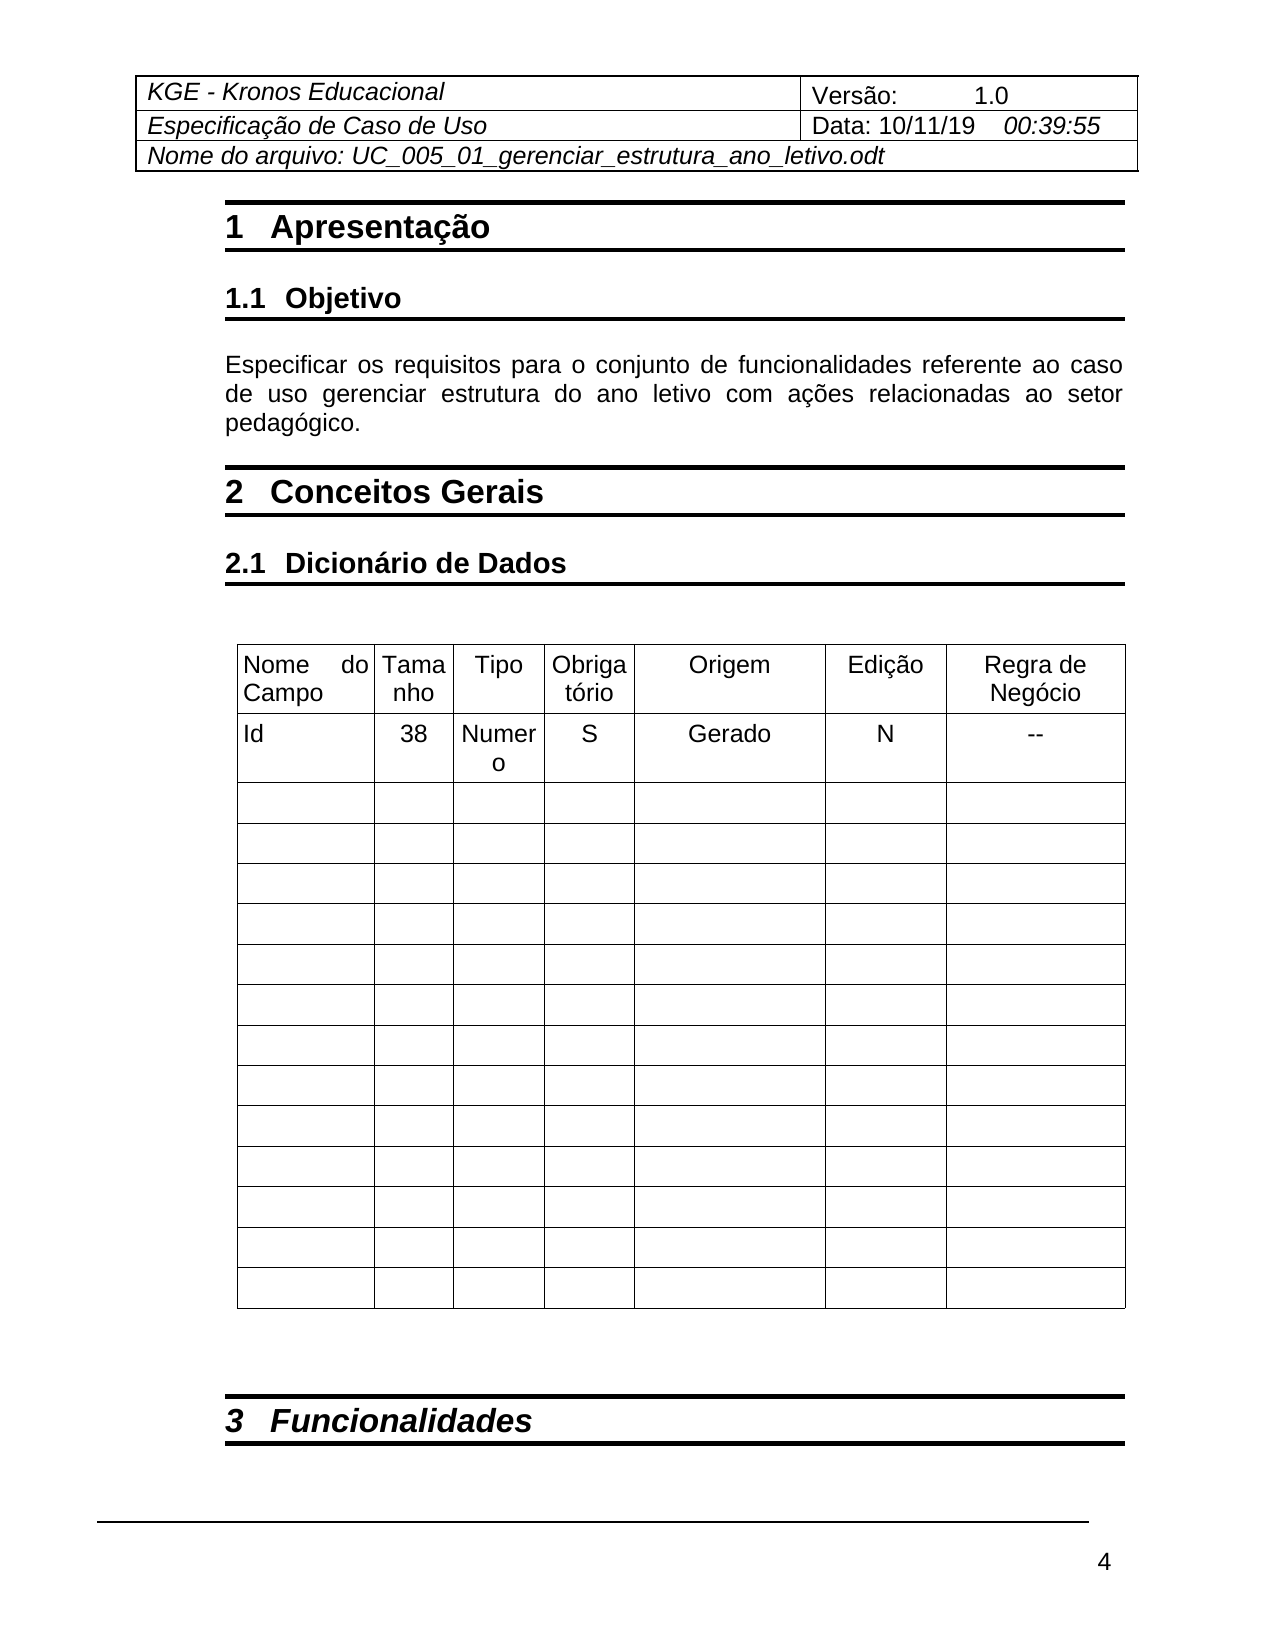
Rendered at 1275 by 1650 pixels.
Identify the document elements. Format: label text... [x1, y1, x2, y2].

table_cell -- [947, 714, 1125, 782]
table_cell [454, 864, 544, 903]
table_cell [238, 985, 374, 1024]
table_cell [826, 1187, 946, 1227]
table_cell [826, 945, 946, 984]
table_cell [454, 1106, 544, 1146]
table_cell [375, 1106, 453, 1146]
table_cell [375, 1026, 453, 1065]
table_cell [454, 1187, 544, 1227]
subtitle Conceitos Gerais [225, 470, 1125, 513]
table_cell [238, 1147, 374, 1186]
table_cell [947, 1026, 1125, 1065]
table_cell [375, 1268, 453, 1307]
table_header Tamanho [375, 645, 453, 713]
table_cell [826, 1066, 946, 1105]
table_cell [947, 1066, 1125, 1105]
table_cell [635, 1268, 825, 1307]
table_cell [454, 1228, 544, 1267]
table_cell [238, 1106, 374, 1146]
table_cell [375, 824, 453, 863]
table_cell [545, 783, 634, 822]
table_cell [238, 904, 374, 944]
table_cell [635, 904, 825, 944]
table_cell 38 [375, 714, 453, 782]
table_header Nome do Campo [238, 645, 374, 713]
table_cell [238, 1066, 374, 1105]
table_cell [545, 1066, 634, 1105]
table_cell [947, 1268, 1125, 1307]
table_cell [545, 1187, 634, 1227]
table_cell [238, 1187, 374, 1227]
table_cell [826, 864, 946, 903]
table_cell [454, 904, 544, 944]
table_cell [375, 783, 453, 822]
table_cell [454, 945, 544, 984]
table_cell [635, 945, 825, 984]
text Especificar os requisitos para o conjunto de funcionalidades referente ao caso de uso gerenciar estrutura do ano letivo com ações relacionadas ao setor pedagógico. [225, 350, 1125, 436]
table_cell [635, 824, 825, 863]
table_cell [454, 1268, 544, 1307]
table_header Obrigatório [545, 645, 634, 713]
table_cell [454, 1066, 544, 1105]
table_cell [826, 985, 946, 1024]
table_cell [238, 1268, 374, 1307]
table_cell [635, 1066, 825, 1105]
table_cell [635, 1026, 825, 1065]
table_header Regra de Negócio [947, 645, 1125, 713]
table_cell [947, 1106, 1125, 1146]
table_cell [375, 1228, 453, 1267]
table_cell N [826, 714, 946, 782]
subtitle Funcionalidades [225, 1399, 1125, 1441]
table_cell [238, 1026, 374, 1065]
table_cell [635, 783, 825, 822]
table_cell [947, 904, 1125, 944]
table_cell [545, 864, 634, 903]
table_cell [545, 1147, 634, 1186]
table_cell [826, 824, 946, 863]
table_cell S [545, 714, 634, 782]
table_cell [826, 1147, 946, 1186]
table_cell [947, 783, 1125, 822]
table_cell [947, 864, 1125, 903]
table_cell [454, 1026, 544, 1065]
table_cell [375, 1147, 453, 1186]
table_cell [375, 1066, 453, 1105]
table_cell [375, 985, 453, 1024]
table_cell [826, 1268, 946, 1307]
subtitle Apresentação [225, 205, 1125, 248]
table_cell [947, 1228, 1125, 1267]
table_cell [545, 985, 634, 1024]
table_cell [238, 783, 374, 822]
table_cell [826, 1106, 946, 1146]
table_cell [635, 1228, 825, 1267]
table_cell [545, 1106, 634, 1146]
table_cell Id [238, 714, 374, 782]
table_cell [947, 945, 1125, 984]
table_cell [454, 824, 544, 863]
table_cell [947, 985, 1125, 1024]
table_cell [545, 904, 634, 944]
table_cell [238, 1228, 374, 1267]
table_cell [545, 1228, 634, 1267]
table_cell [238, 945, 374, 984]
table_cell Gerado [635, 714, 825, 782]
table_cell Numero [454, 714, 544, 782]
table_cell [454, 1147, 544, 1186]
table_header Origem [635, 645, 825, 713]
table_cell [238, 864, 374, 903]
table_header Edição [826, 645, 946, 713]
table_cell [375, 1187, 453, 1227]
subtitle Objetivo [225, 281, 1125, 317]
table_cell [947, 1147, 1125, 1186]
table_cell [375, 864, 453, 903]
table_cell [826, 904, 946, 944]
table_cell [947, 824, 1125, 863]
table_cell [826, 783, 946, 822]
table_cell [454, 985, 544, 1024]
table_cell [947, 1187, 1125, 1227]
table_header Tipo [454, 645, 544, 713]
table_cell [635, 1106, 825, 1146]
table_cell [545, 945, 634, 984]
table_cell [545, 1026, 634, 1065]
table_cell [545, 1268, 634, 1307]
table_cell [454, 783, 544, 822]
table_cell [635, 864, 825, 903]
table_cell [826, 1026, 946, 1065]
table_cell [826, 1228, 946, 1267]
table_cell [635, 985, 825, 1024]
table_cell [635, 1187, 825, 1227]
subtitle Dicionário de Dados [225, 546, 1125, 582]
table_cell [545, 824, 634, 863]
table_cell [635, 1147, 825, 1186]
table_cell [375, 904, 453, 944]
table_cell [375, 945, 453, 984]
table_cell [238, 824, 374, 863]
